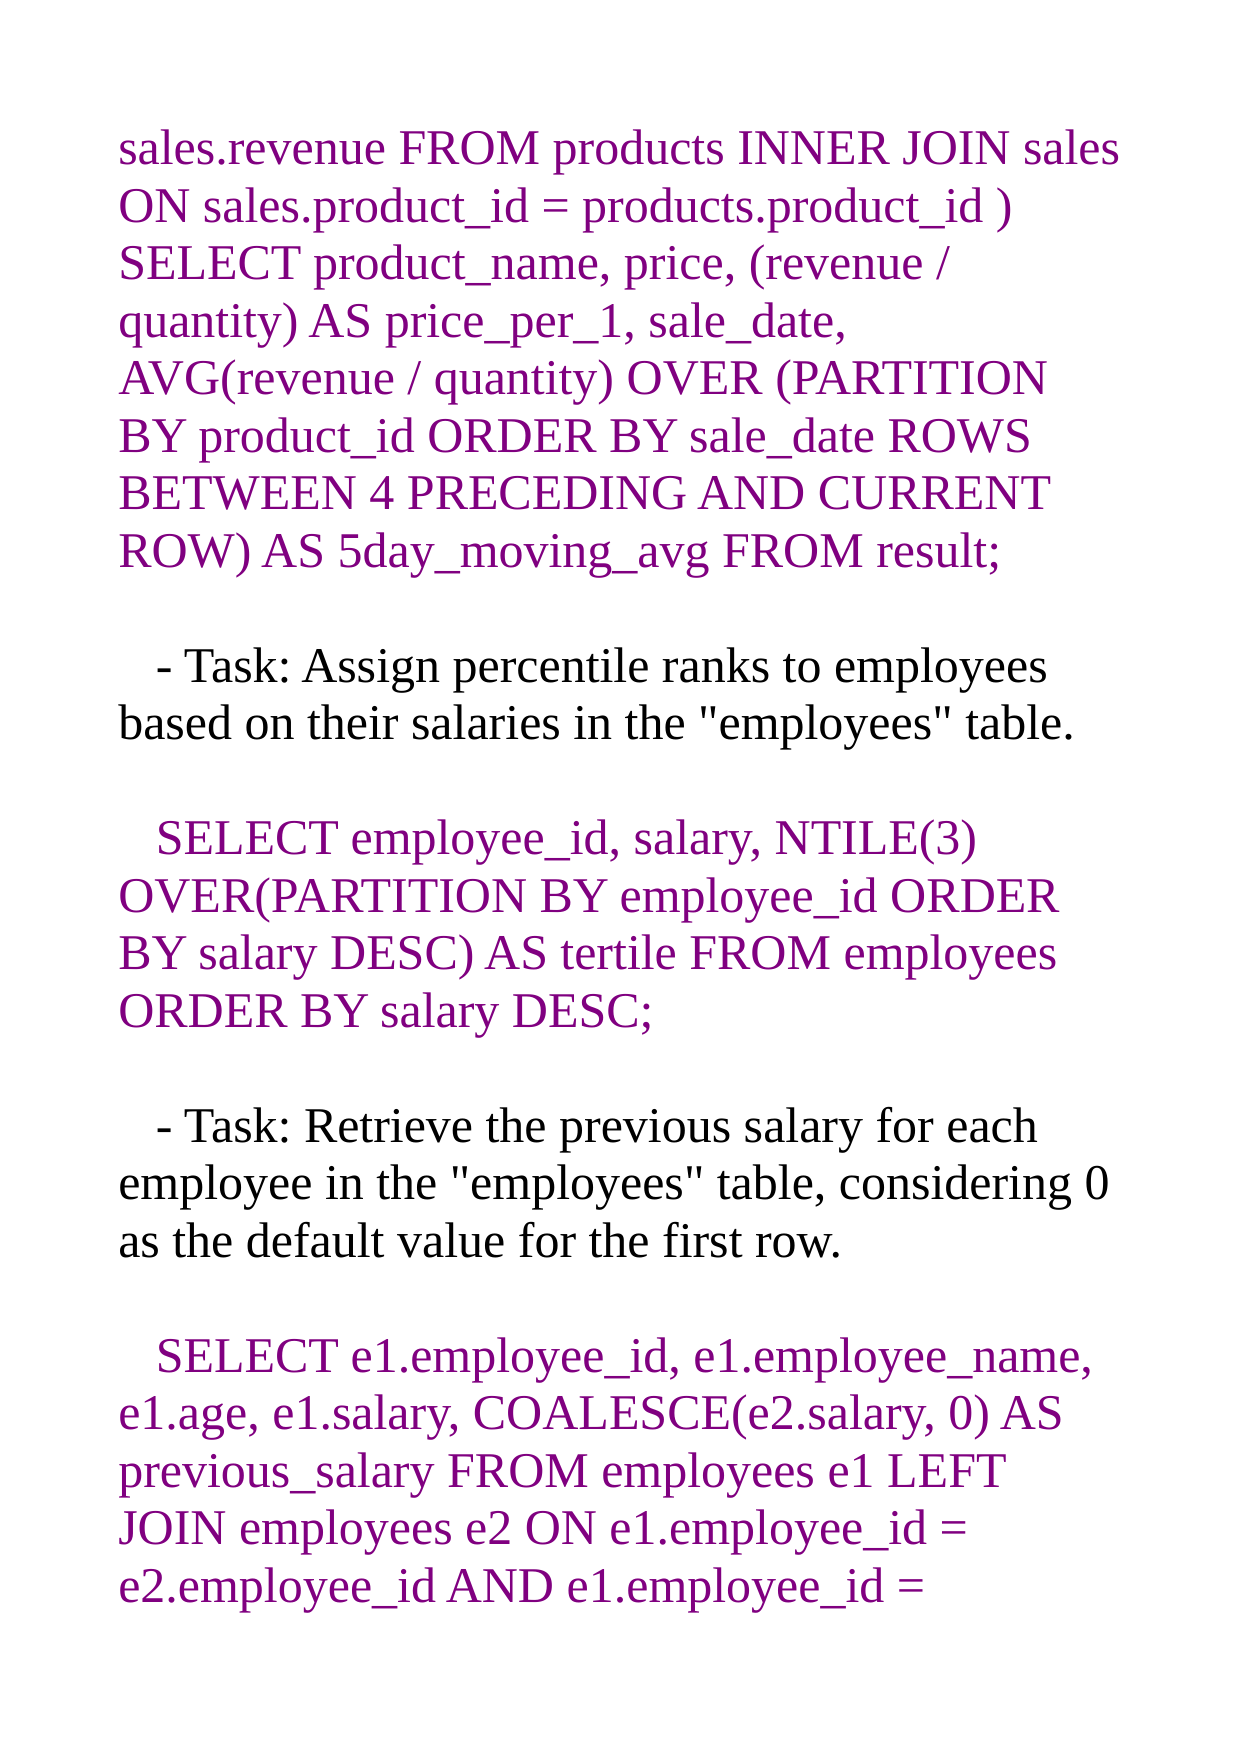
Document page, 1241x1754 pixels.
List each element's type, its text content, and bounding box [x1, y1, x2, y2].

text sales.revenue FROM products INNER JOIN sales ON sales.product_id = products.product_id ) SELECT product_name, price, (revenue / quantity) AS price_per_1, sale_date, AVG(revenue / quantity) OVER (PARTITION BY product_id ORDER BY sale_date ROWS BETWEEN 4 PRECEDING AND CURRENT ROW) AS 5day_moving_avg FROM result; [118, 118, 1122, 578]
text - Task: Assign percentile ranks to employees based on their salaries in the "employees" table. [118, 636, 1122, 751]
text SELECT e1.employee_id, e1.employee_name, e1.age, e1.salary, COALESCE(e2.salary, 0) AS previous_salary FROM employees e1 LEFT JOIN employees e2 ON e1.employee_id = e2.employee_id AND e1.employee_id = [118, 1326, 1122, 1613]
text - Task: Retrieve the previous salary for each employee in the "employees" table, considering 0 as the default value for the first row. [118, 1096, 1122, 1268]
text SELECT employee_id, salary, NTILE(3) OVER(PARTITION BY employee_id ORDER BY salary DESC) AS tertile FROM employees ORDER BY salary DESC; [118, 808, 1122, 1038]
